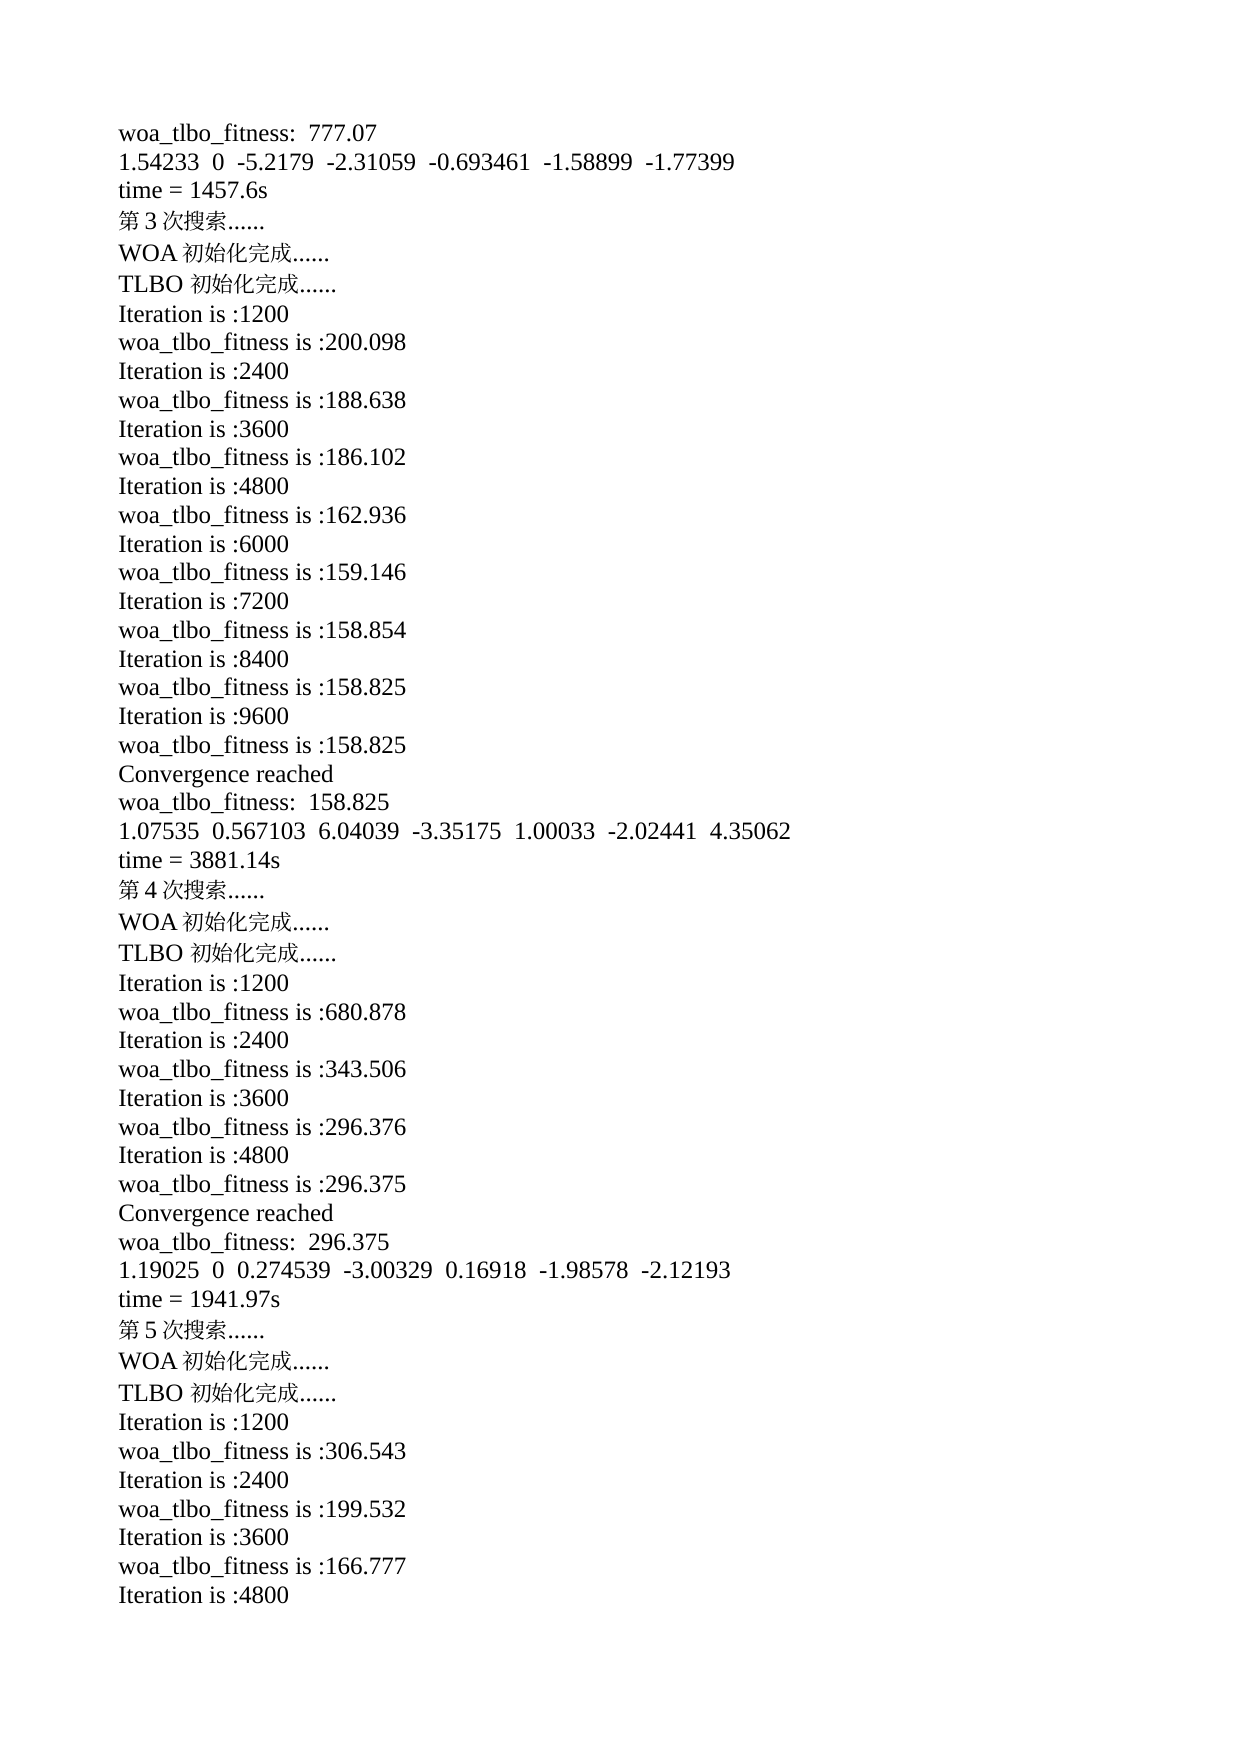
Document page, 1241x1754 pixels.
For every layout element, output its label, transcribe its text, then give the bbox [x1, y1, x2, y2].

text Iteration is :4800 [118, 1580, 1122, 1609]
text Iteration is :8400 [118, 644, 1122, 672]
text WOA 初始化完成...... [118, 236, 1122, 267]
text 1.07535 0.567103 6.04039 -3.35175 1.00033 -2.02441 4.35062 [118, 816, 1122, 845]
text time = 3881.14s [118, 845, 1122, 874]
text 第4次搜索...... [118, 874, 1122, 905]
text Iteration is :3600 [118, 1522, 1122, 1551]
text woa_tlbo_fitness is :296.375 [118, 1169, 1122, 1198]
text TLBO 初始化完成...... [118, 937, 1122, 968]
text Iteration is :1200 [118, 968, 1122, 997]
text TLBO 初始化完成...... [118, 267, 1122, 299]
text woa_tlbo_fitness is :188.638 [118, 385, 1122, 414]
text time = 1457.6s [118, 176, 1122, 204]
text woa_tlbo_fitness: 158.825 [118, 787, 1122, 816]
text Iteration is :4800 [118, 471, 1122, 500]
text woa_tlbo_fitness is :166.777 [118, 1551, 1122, 1580]
text woa_tlbo_fitness is :158.825 [118, 730, 1122, 759]
text WOA 初始化完成...... [118, 905, 1122, 937]
text TLBO 初始化完成...... [118, 1376, 1122, 1407]
text Iteration is :3600 [118, 1083, 1122, 1112]
text woa_tlbo_fitness is :186.102 [118, 442, 1122, 471]
text Iteration is :3600 [118, 414, 1122, 442]
text woa_tlbo_fitness is :162.936 [118, 500, 1122, 529]
text woa_tlbo_fitness is :158.825 [118, 672, 1122, 701]
text woa_tlbo_fitness is :199.532 [118, 1494, 1122, 1522]
text woa_tlbo_fitness is :158.854 [118, 615, 1122, 644]
text woa_tlbo_fitness is :159.146 [118, 557, 1122, 586]
text Iteration is :2400 [118, 1465, 1122, 1494]
text Convergence reached [118, 1198, 1122, 1227]
text 第5次搜索...... [118, 1313, 1122, 1344]
text woa_tlbo_fitness is :200.098 [118, 327, 1122, 356]
text 1.19025 0 0.274539 -3.00329 0.16918 -1.98578 -2.12193 [118, 1256, 1122, 1284]
text Iteration is :6000 [118, 529, 1122, 557]
text Convergence reached [118, 759, 1122, 787]
text Iteration is :1200 [118, 1407, 1122, 1436]
text Iteration is :1200 [118, 299, 1122, 327]
text woa_tlbo_fitness: 777.07 [118, 118, 1122, 147]
text WOA 初始化完成...... [118, 1344, 1122, 1376]
text Iteration is :4800 [118, 1141, 1122, 1169]
text woa_tlbo_fitness is :296.376 [118, 1112, 1122, 1141]
text Iteration is :2400 [118, 356, 1122, 385]
text 第3次搜索...... [118, 204, 1122, 236]
text Iteration is :2400 [118, 1026, 1122, 1054]
text woa_tlbo_fitness is :306.543 [118, 1436, 1122, 1465]
text woa_tlbo_fitness is :343.506 [118, 1054, 1122, 1083]
text woa_tlbo_fitness: 296.375 [118, 1227, 1122, 1256]
text Iteration is :7200 [118, 586, 1122, 615]
text time = 1941.97s [118, 1284, 1122, 1313]
text Iteration is :9600 [118, 701, 1122, 730]
text 1.54233 0 -5.2179 -2.31059 -0.693461 -1.58899 -1.77399 [118, 147, 1122, 176]
text woa_tlbo_fitness is :680.878 [118, 997, 1122, 1026]
